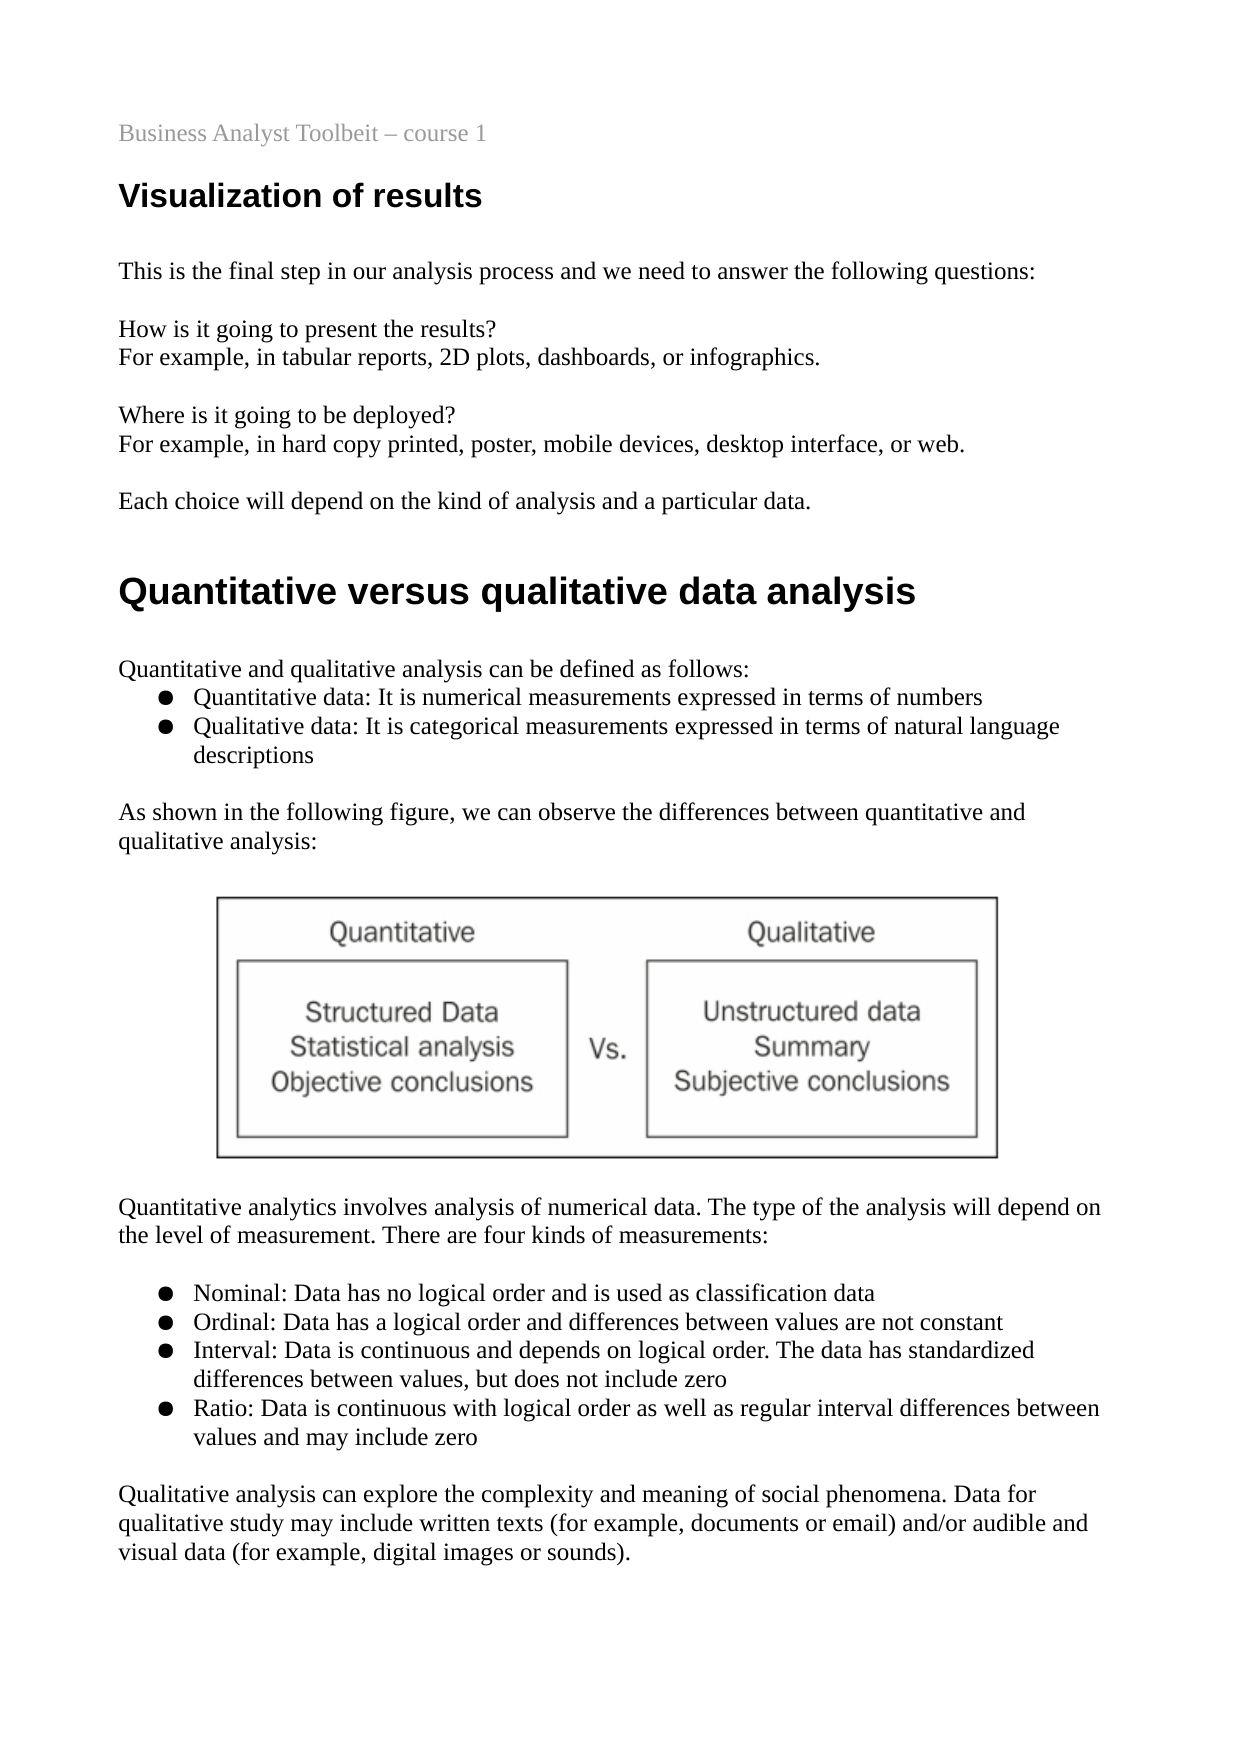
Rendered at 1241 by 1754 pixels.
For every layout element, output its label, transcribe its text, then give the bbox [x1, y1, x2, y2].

text This is the final step in our analysis process and we need to answer the following questions: [118, 256, 1122, 285]
list Ordinal: Data has a logical order and differences between values are not constant [156, 1307, 1122, 1336]
text Qualitative analysis can explore the complexity and meaning of social phenomena. Data for qualitative study may include written texts (for example, documents or email) and/or audible and visual data (for example, digital images or sounds). [118, 1479, 1122, 1566]
list Quantitative data: It is numerical measurements expressed in terms of numbers [156, 682, 1122, 711]
picture [198, 883, 1042, 1164]
text Each choice will depend on the kind of analysis and a particular data. [118, 486, 1122, 515]
subtitle Visualization of results [118, 176, 1122, 215]
list Nominal: Data has no logical order and is used as classification data [156, 1278, 1122, 1307]
text Quantitative analytics involves analysis of numerical data. The type of the analysis will depend on the level of measurement. There are four kinds of measurements: [118, 1192, 1122, 1249]
text Where is it going to be deployed? [118, 400, 1122, 429]
list Interval: Data is continuous and depends on logical order. The data has standardized differences between values, but does not include zero [156, 1336, 1122, 1393]
list Ratio: Data is continuous with logical order as well as regular interval differences between values and may include zero [156, 1393, 1122, 1451]
text For example, in hard copy printed, poster, mobile devices, desktop interface, or web. [118, 429, 1122, 457]
text Quantitative and qualitative analysis can be defined as follows: [118, 654, 1122, 682]
text For example, in tabular reports, 2D plots, dashboards, or infographics. [118, 342, 1122, 371]
text As shown in the following figure, we can observe the differences between quantitative and qualitative analysis: [118, 797, 1122, 855]
list Qualitative data: It is categorical measurements expressed in terms of natural language descriptions [156, 711, 1122, 769]
subtitle Quantitative versus qualitative data analysis [118, 569, 1122, 612]
text How is it going to present the results? [118, 314, 1122, 342]
